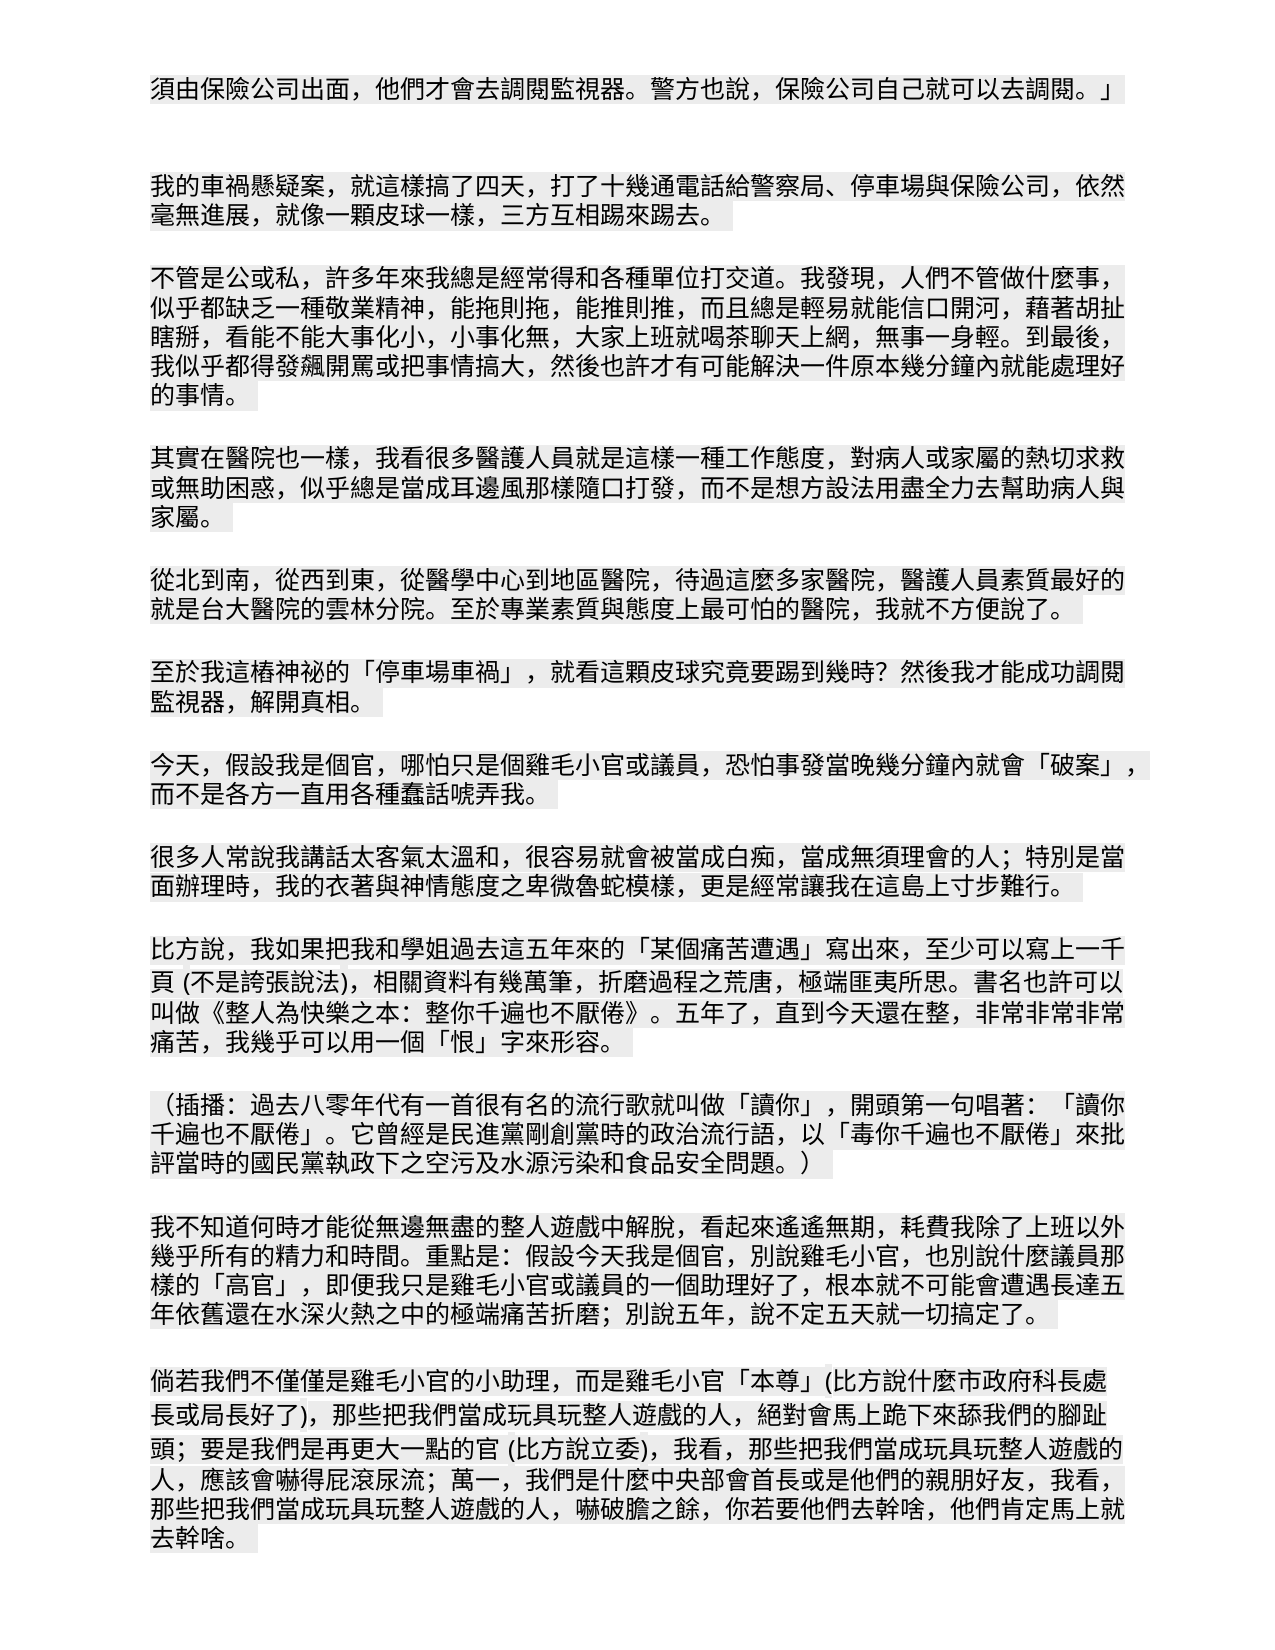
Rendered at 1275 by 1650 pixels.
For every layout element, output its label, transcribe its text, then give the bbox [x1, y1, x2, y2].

text 整人為快樂之本：整你千遍也不厭倦 陳真 2020. 12. 01. 到底要怎麼做，才能調閱私人土地上的監視器？ 上周五，一家三口去吃麵，停在某個大約僅有20個車格的私人停車場。吃完回來後發現，車子竟然被撞扁了！連車門都打不開。於是打了110 報警。跟警方通話的當下，我發現車窗上有一紙條，寫著「你的車子被車牌xxx的小客車撞到，請和xx派出所連繫。」 我問警察，「你們要派人過來嗎？」警察說「那是私人土地，不屬一般平面道路交通事故，我們不會派人過去。」我說：「所以你們不會過來？」警察說「是的，我們不會過去」。我說：「那麼，這張紙條是誰寫的？」警察說：「哦...err..，是我們寫的啦。」我說：「所以你們已經來過現場？」警察有點慌張地說「對啦」。 我說：「所以？現在是什麼情況？」警察說：「你就等對方的保險公司跟你連繫。」我說「什麼時候會連繫？」警察說：「不知道。」我說「萬一他們一直都不連繫，我要等多久才可以主動跟對方連繫？」警察支支吾吾地說「等兩個月吧？」我說「這樣不會超過追訴期嗎？」警察說：「不會不會，永遠都有效。」(他大概以為我是白痴) 我說，「那我假如等了兩個月都沒有人跟我連繫怎麼辦？」警察說：「那你到時候再來找我們。」我說：「為什麼不能現在就告訴我對方是誰？」警察說「不行，對方不願意透露姓名和電話。」(我心裏很納悶，那麼為什麼警察就可以透露我的姓名和電話給對方？) 我覺得有點雞同鴨講，於是就表示感謝，掛掉電話。掛掉之前，我問說「下回連繫，我應該找哪位警員？」警察說「你就報你的車牌號碼及事故原因就行。」 接著，我就把扁掉的車子拍照錄影存證，然後打給停車場，說我要調閱監視器。場方說不行，必須由警察來調閱才行。我說「可是警察說他們無權處理。」場方客服人員堅持一定要警方來調閱才行，而且叫我動作要快，否則帶子會洗掉。 為了不過度打擾警察，以免妨礙高雄日益敗壞的治安，直到隔天早上，我才又去電警察局。這回換另一名警員接聽，於是我只好把故事再說一遍。 警察乙說，「你現在還在現場嗎？」我說「沒有，那是昨晚的事了。」警察乙說「昨天我們同事沒有給你單子嗎？」我說「沒有。」警察說：「你要先去現場，找到停車場的人，然後再通知我們過去。」我問說，「我該準備一些什麼？」警察說「帶個隨身碟應該就夠用。」 於是我又只好再度打電話給停車場，把故事又再說一遍。客服中心在台北，而停車場卻是在高雄，所以現場不會有人。場方依舊堅持要警察先打個電話給他們，他們就會馬上備份，會把我要的撞車影像交給警方，然後我再去跟警察拿。 我只好又再度打給警察局，這回是員警丙，於是我又得把故事從頭再說一遍。員警丙說：「不需要我們打電話過去調閱。你就找你的保險公司來找我們就行。」我說「麻煩你們就打個電話過去，不是更快？保險公司周六日說沒有人員上班，無法處理。」 警察丙敷衍兩句，聽起來依然不願打電話給停車場，而且問我「為什麼不直接找撞我車子的人？」我說「你們同事說對方的身份資料不能讓我知道。」警察丙馬上說「為什麼不能讓你知道對方？不知道對方是誰，要怎麼處理？」於是就告訴我對方姓名及電話。 以上只是簡略描述，事實上過去這四天，我就一直在反覆打電話給警察局和停車場及保險公司，請他們調閱監視器。但是，三方就是這樣互相推來推去。他們推來推去所耗掉的時間是四天，而警察打一通電話過去調閱帶子卻只需要一分鐘，偏偏就是大家都不願處理，而是拼命推給對方。 今天周一，保險公司上班了，費了九牛二虎之力，找到一位據說是負責我這個案子的保險員。我懇請他趕緊打電話給警察局，幫我調閱監視器，否則帶子隨時會洗掉。我說「這是警察要求的，警方堅持必須是保險公司和他們連繫，他們才能處理。」 沒想到，保險員依舊置若罔聞，只說「我們通常只會跟警方要資料。」我說「但是我還是需要監視器。」但他似乎很不耐煩，匆匆掛掉電話，只說會傳簡訊給我，告訴我怎麼做。 不久後，簡訊傳來，上面寫著保險公司的連絡電話與分機號碼，寫說「若有疑問，請用該分機連絡」，並且留下一個email帳號。 於是我就馬上寫了封email，我寫說： 「我需要監視器，因為我想知道對方是否蓄意，以及究竟他是撞了一次或兩次？為何我的車子會出現兩個撞擊點？而且，我也想知道，在那麼小的停車場空間內，為何撞擊力道會如此巨大？使得整個車門凹陷而無法打開。而且，我停車的位置之前方，在正常狀況下不可能會有來車；若是不小心碰撞，應該是從車尾撞，而不會是從車之右前方高速撞來。為了釐清這些疑點，我需要監視器。停車場說，他們一兩周內就會把帶子洗掉。警方要求必須由保險公司出面，他們才會去調閱監視器。警方也說，保險公司自己就可以去調閱。」 我的車禍懸疑案，就這樣搞了四天，打了十幾通電話給警察局、停車場與保險公司，依然毫無進展，就像一顆皮球一樣，三方互相踢來踢去。 不管是公或私，許多年來我總是經常得和各種單位打交道。我發現，人們不管做什麼事，似乎都缺乏一種敬業精神，能拖則拖，能推則推，而且總是輕易就能信口開河，藉著胡扯瞎掰，看能不能大事化小，小事化無，大家上班就喝茶聊天上網，無事一身輕。到最後，我似乎都得發飆開罵或把事情搞大，然後也許才有可能解決一件原本幾分鐘內就能處理好的事情。 其實在醫院也一樣，我看很多醫護人員就是這樣一種工作態度，對病人或家屬的熱切求救或無助困惑，似乎總是當成耳邊風那樣隨口打發，而不是想方設法用盡全力去幫助病人與家屬。 從北到南，從西到東，從醫學中心到地區醫院，待過這麼多家醫院，醫護人員素質最好的就是台大醫院的雲林分院。至於專業素質與態度上最可怕的醫院，我就不方便說了。 至於我這樁神祕的「停車場車禍」，就看這顆皮球究竟要踢到幾時？然後我才能成功調閱監視器，解開真相。 今天，假設我是個官，哪怕只是個雞毛小官或議員，恐怕事發當晚幾分鐘內就會「破案」，而不是各方一直用各種蠢話唬弄我。 很多人常說我講話太客氣太溫和，很容易就會被當成白痴，當成無須理會的人；特別是當面辦理時，我的衣著與神情態度之卑微魯蛇模樣，更是經常讓我在這島上寸步難行。 比方說，我如果把我和學姐過去這五年來的「某個痛苦遭遇」寫出來，至少可以寫上一千頁 (不是誇張說法)，相關資料有幾萬筆，折磨過程之荒唐，極端匪夷所思。書名也許可以叫做《整人為快樂之本：整你千遍也不厭倦》。五年了，直到今天還在整，非常非常非常痛苦，我幾乎可以用一個「恨」字來形容。 （插播：過去八零年代有一首很有名的流行歌就叫做「讀你」，開頭第一句唱著：「讀你千遍也不厭倦」。它曾經是民進黨剛創黨時的政治流行語，以「毒你千遍也不厭倦」來批評當時的國民黨執政下之空污及水源污染和食品安全問題。） 我不知道何時才能從無邊無盡的整人遊戲中解脫，看起來遙遙無期，耗費我除了上班以外幾乎所有的精力和時間。重點是：假設今天我是個官，別說雞毛小官，也別說什麼議員那樣的「高官」，即便我只是雞毛小官或議員的一個助理好了，根本就不可能會遭遇長達五年依舊還在水深火熱之中的極端痛苦折磨；別說五年，說不定五天就一切搞定了。 倘若我們不僅僅是雞毛小官的小助理，而是雞毛小官「本尊」(比方說什麼市政府科長處長或局長好了)，那些把我們當成玩具玩整人遊戲的人，絕對會馬上跪下來舔我們的腳趾頭；要是我們是再更大一點的官 (比方說立委)，我看，那些把我們當成玩具玩整人遊戲的人，應該會嚇得屁滾尿流；萬一，我們是什麼中央部會首長或是他們的親朋好友，我看，那些把我們當成玩具玩整人遊戲的人，嚇破膽之餘，你若要他們去幹啥，他們肯定馬上就去幹啥。 台灣就是這樣一種社會，有關係者，權勢者，橫行無阻；反之則寸步難行。 每次要出門去辦點事，感覺就像要上戰場面對凶惡敵人那般煎熬。雖然十分痛苦，但我常跟學姊半認真半開玩笑說，我對於自己總是被視為下階層的人，或是被視為根本不值得任何尊重的無權無勢無知無識者，心裏多少還是有著一種「安慰」，因為那也許意味著我並沒有受到知識或所謂「知識份子」身份太多的污染；不管有多少榮辱，我永遠都不可能成為一個「有架子」的人。 當然，就跟大家一樣，就像一顆煮熟的荷包蛋，知識早已毀了我，我永遠都不可能再變回一顆生雞蛋，永遠都不可能成為一個真正樸素、「像校工那樣的人」(維根斯坦語)，但我的靈魂始終嚮往那樣的世界。 [150, 75, 1125, 1553]
